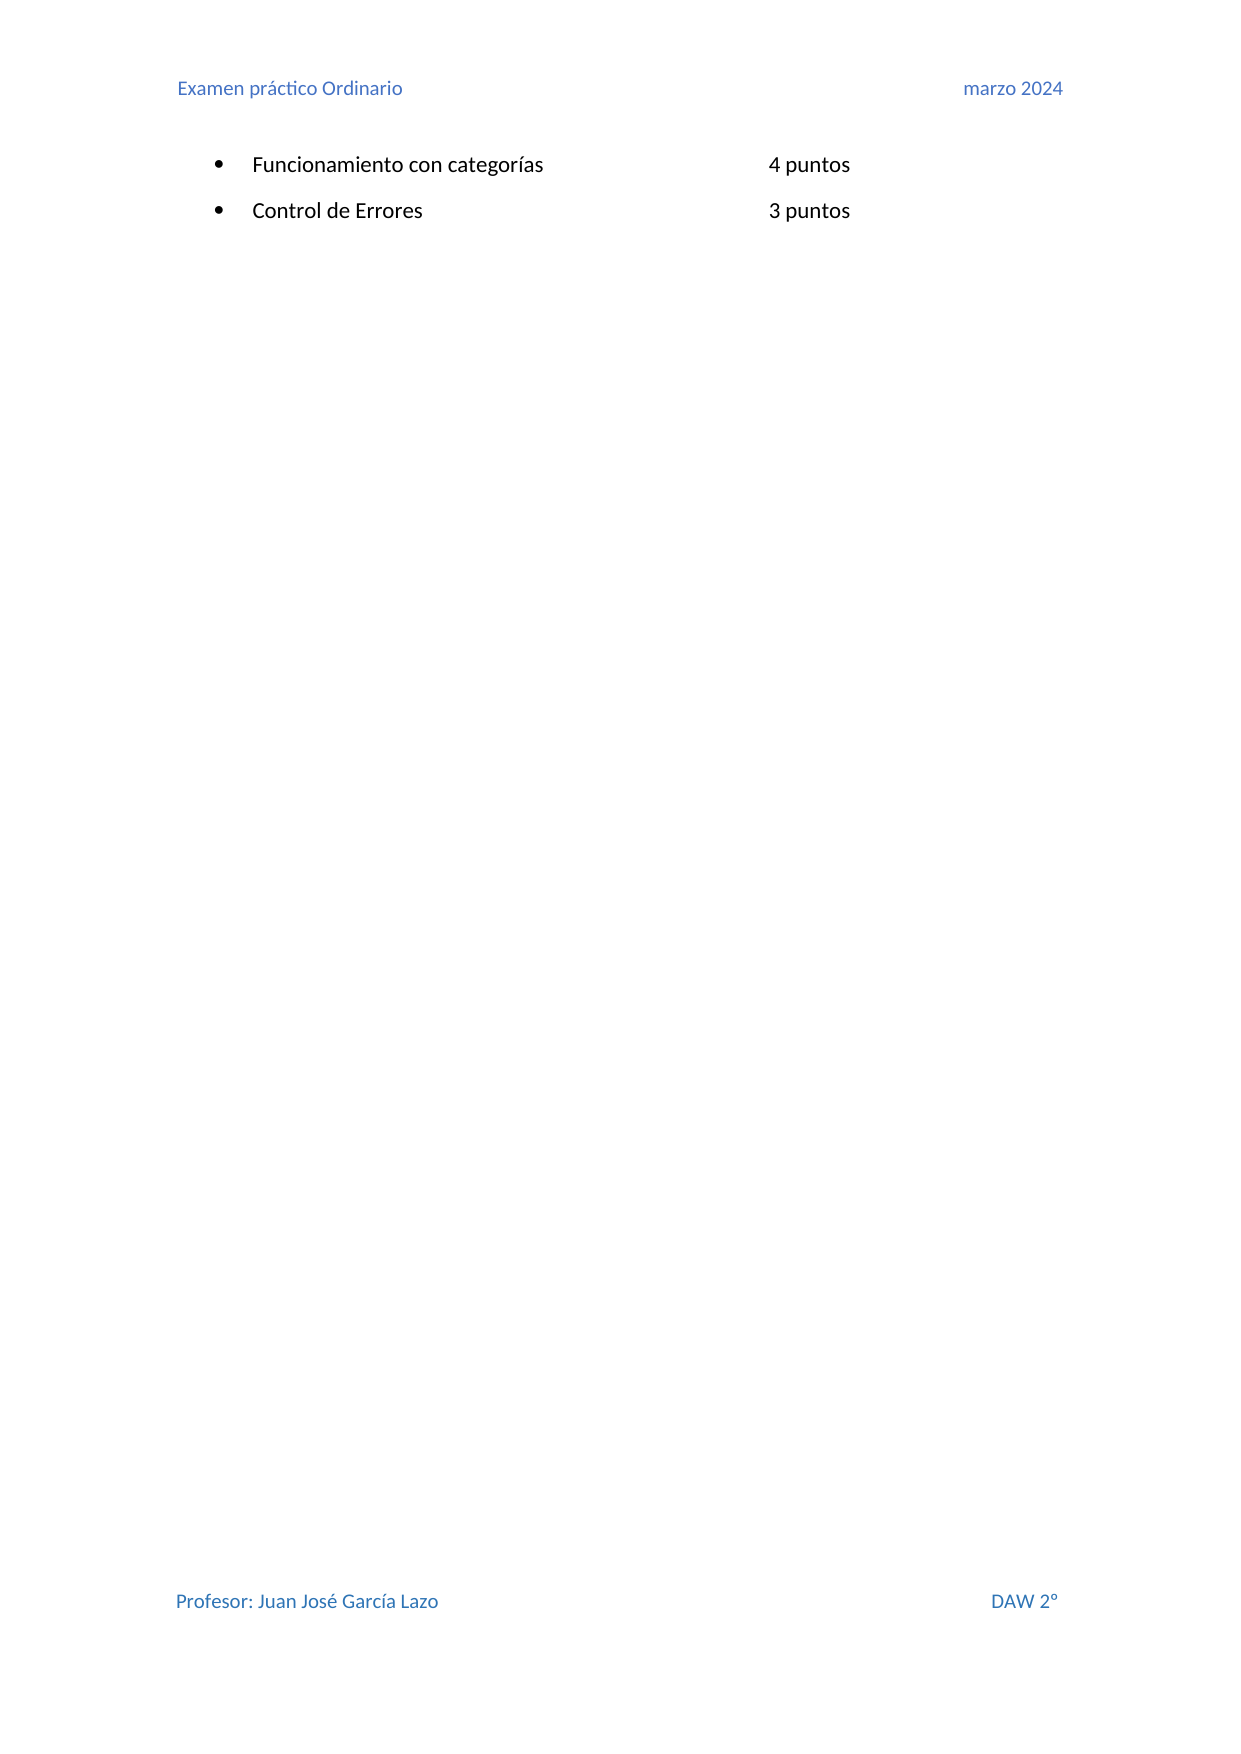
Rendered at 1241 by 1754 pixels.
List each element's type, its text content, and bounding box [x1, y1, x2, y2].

list Control de Errores 3 puntos [215, 197, 1063, 224]
list Funcionamiento con categorías 4 puntos [215, 150, 1063, 178]
